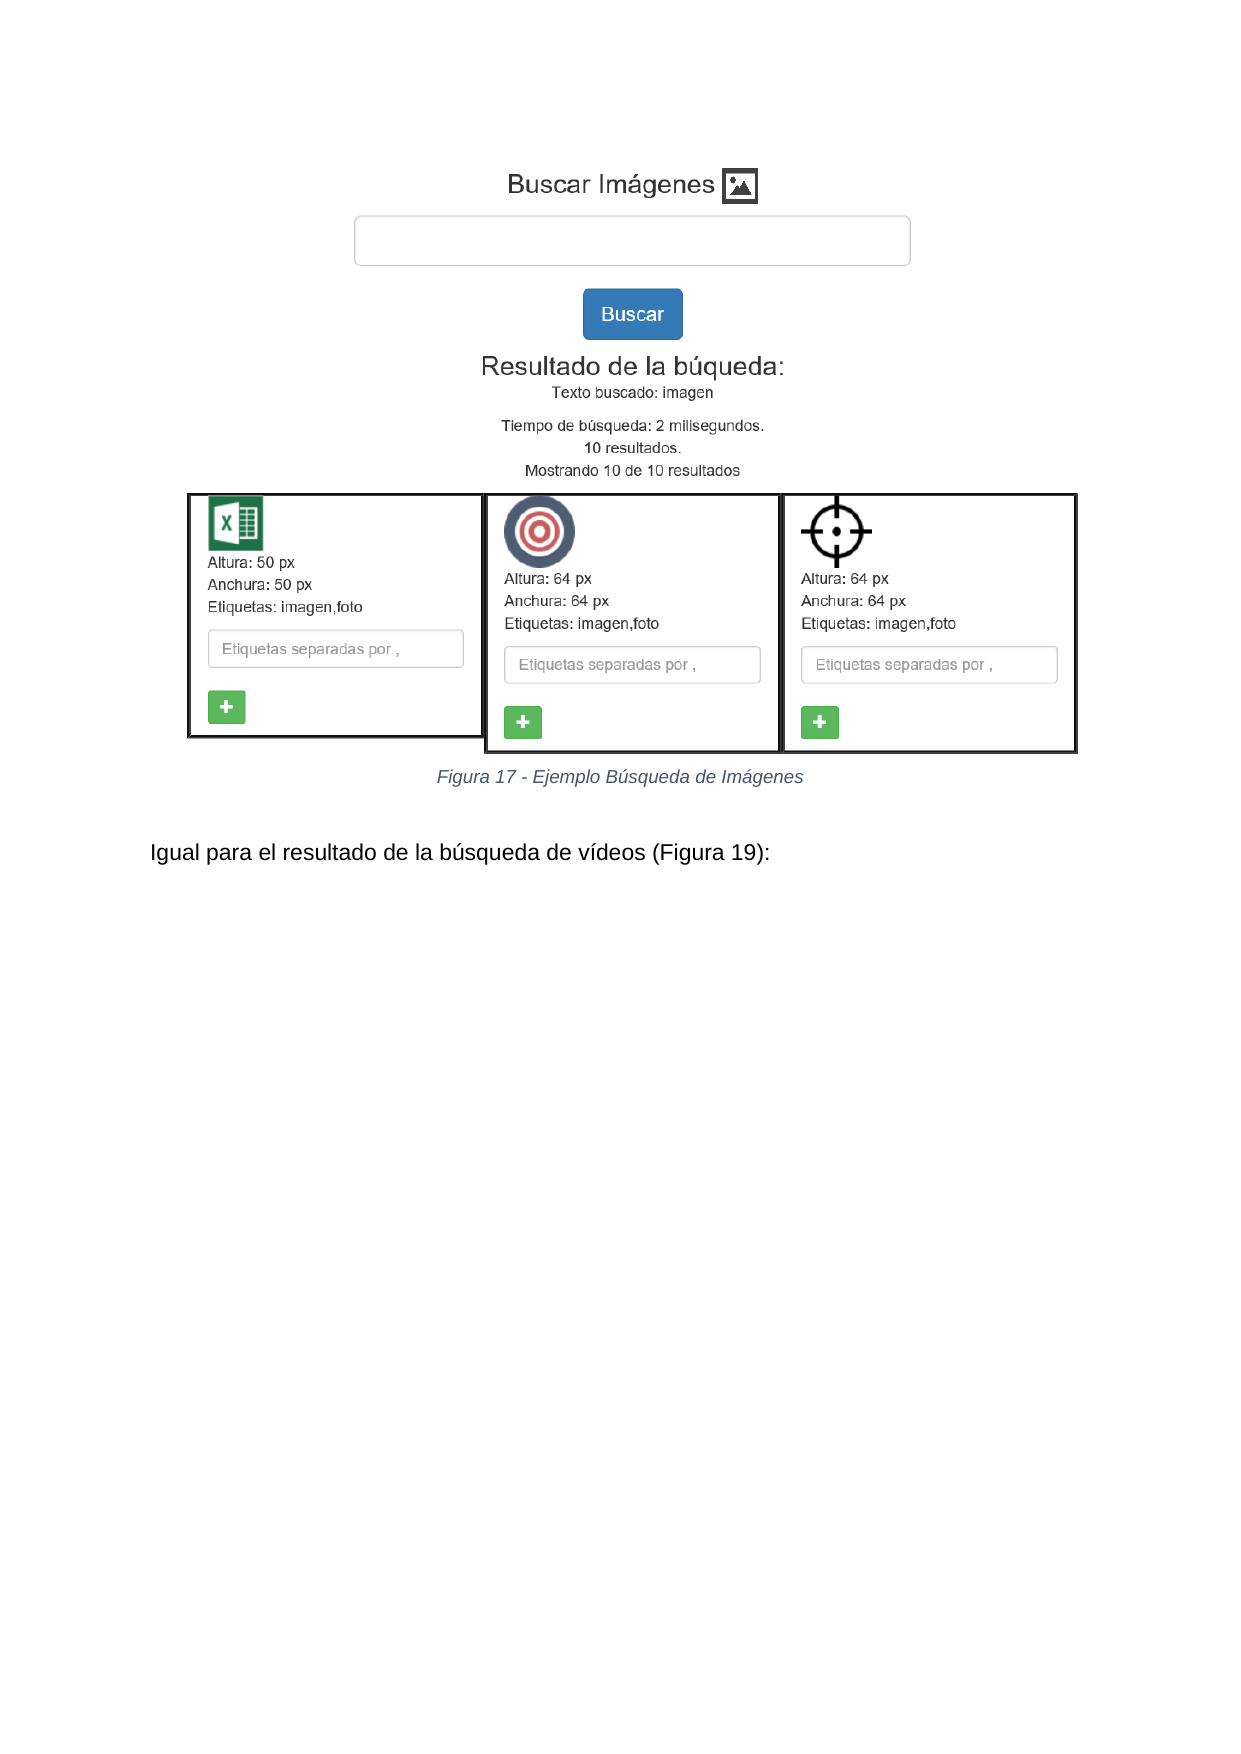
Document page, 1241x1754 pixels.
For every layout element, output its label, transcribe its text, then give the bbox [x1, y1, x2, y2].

text Igual para el resultado de la búsqueda de vídeos (Figura 19): [150, 839, 1090, 865]
text Figura 18 - Ejemplo Búsqueda de Imágenes [150, 766, 1090, 788]
picture [150, 150, 1091, 763]
